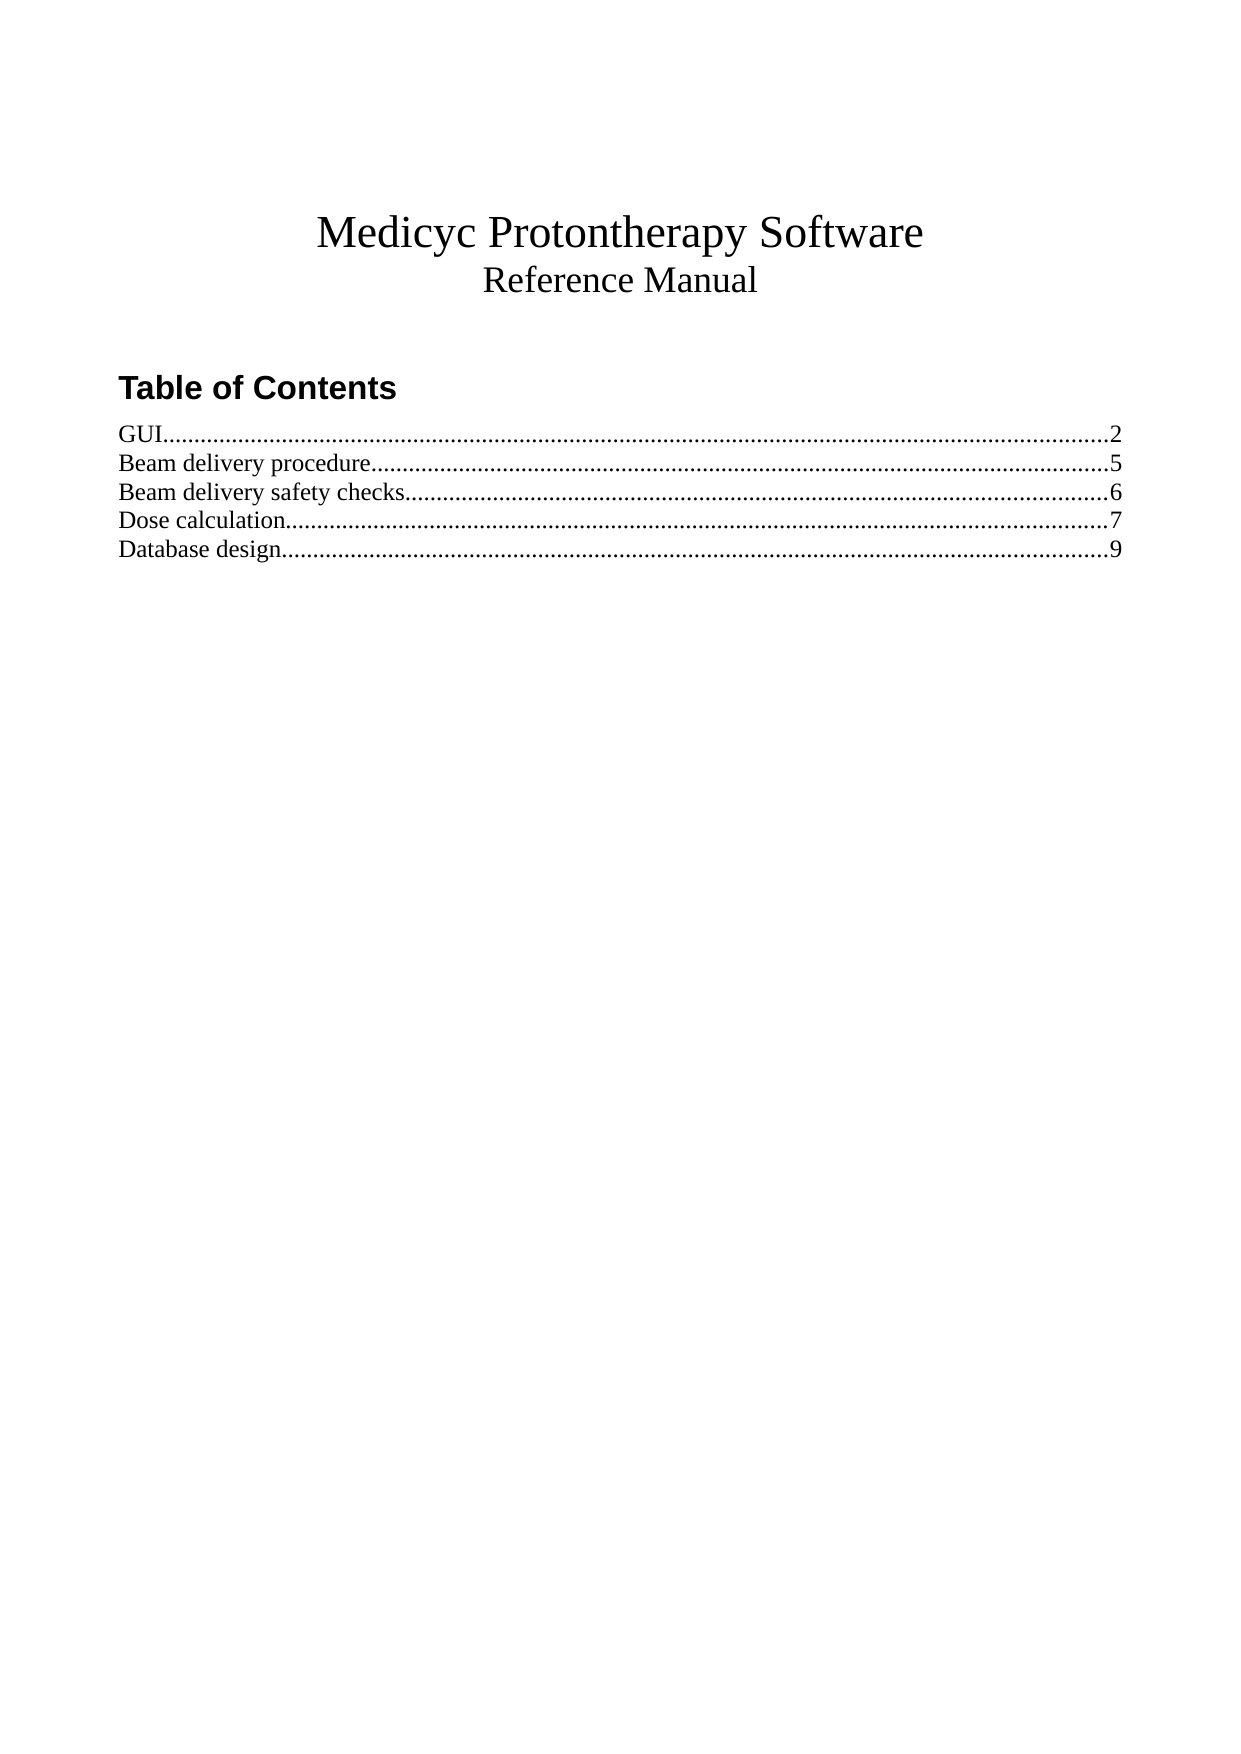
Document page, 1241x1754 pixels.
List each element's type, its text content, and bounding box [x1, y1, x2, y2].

text Medicyc Protontherapy Software [118, 204, 1122, 257]
text Beam delivery procedure 5 [118, 448, 1122, 477]
text Database design 9 [118, 534, 1122, 563]
text Dose calculation 7 [118, 506, 1122, 534]
text GUI 2 [118, 419, 1122, 448]
text Beam delivery safety checks 6 [118, 477, 1122, 506]
subtitle Table of Contents [118, 368, 1122, 407]
text Reference Manual [118, 257, 1122, 300]
